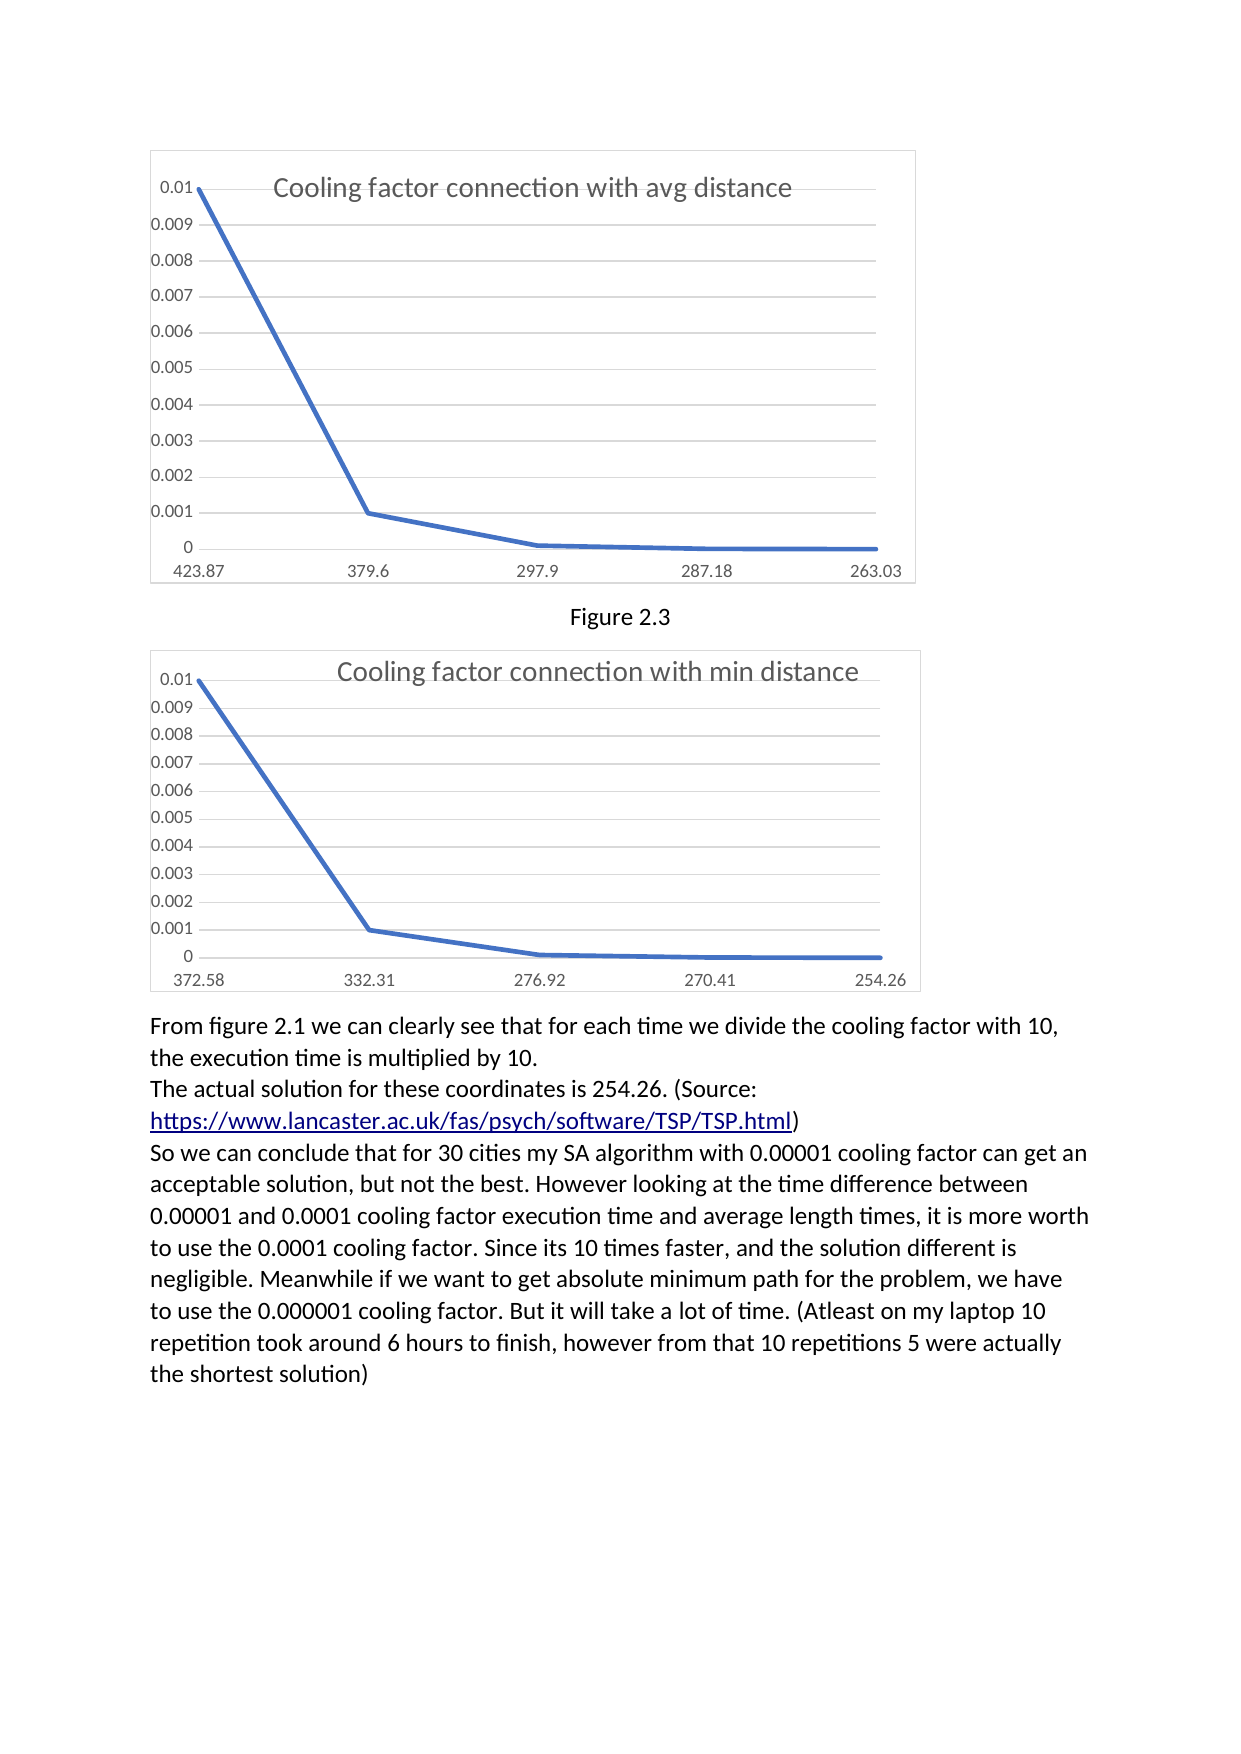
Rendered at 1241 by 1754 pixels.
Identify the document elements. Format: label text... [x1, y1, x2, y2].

text From figure 2.1 we can clearly see that for each time we divide the cooling factor with 10, the execution time is multiplied by 10. The actual solution for these coordinates is 254.26. (Source: https://www.lancaster.ac.uk/fas/psych/software/TSP/TSP.html) So we can conclude that for 30 cities my SA algorithm with 0.00001 cooling factor can get an acceptable solution, but not the best. However looking at the time difference between 0.00001 and 0.0001 cooling factor execution time and average length times, it is more worth to use the 0.0001 cooling factor. Since its 10 times faster, and the solution different is negligible. Meanwhile if we want to get absolute minimum path for the problem, we have to use the 0.000001 cooling factor. But it will take a lot of time. (Atleast on my laptop 10 repetition took around 6 hours to finish, however from that 10 repetitions 5 were actually the shortest solution) [150, 1010, 1090, 1389]
text Figure 2.3 [150, 602, 1090, 632]
